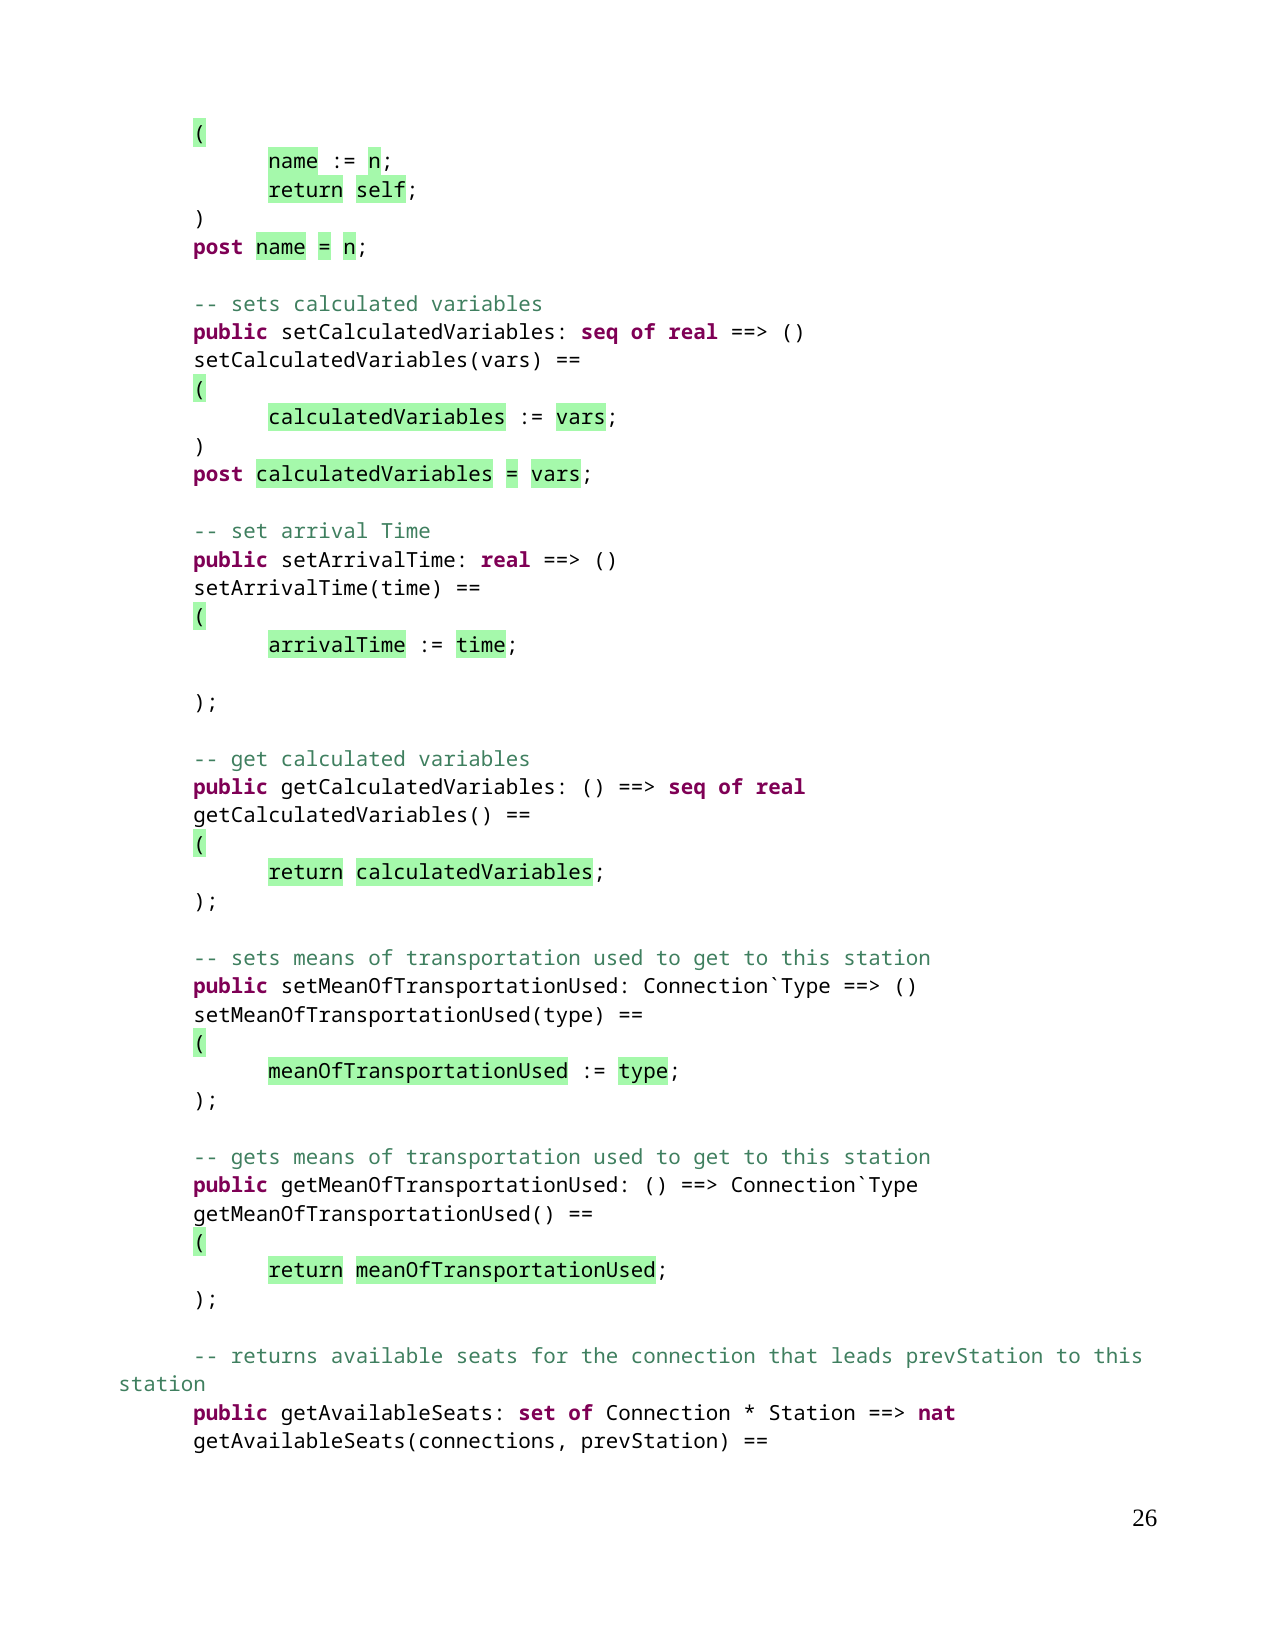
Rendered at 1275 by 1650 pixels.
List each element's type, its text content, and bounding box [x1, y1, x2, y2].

text public getCalculatedVariables: () ==> seq of real [118, 772, 1157, 801]
text ( [118, 829, 1157, 857]
text ( [118, 602, 1157, 630]
text public setArrivalTime: real ==> () [118, 545, 1157, 573]
text -- set arrival Time [118, 516, 1157, 545]
text setMeanOfTransportationUsed(type) == [118, 1000, 1157, 1028]
text name := n; [118, 147, 1157, 175]
text -- sets means of transportation used to get to this station [118, 943, 1157, 971]
text getMeanOfTransportationUsed() == [118, 1199, 1157, 1227]
text post name = n; [118, 232, 1157, 260]
text getCalculatedVariables() == [118, 801, 1157, 829]
text ) [118, 431, 1157, 459]
text meanOfTransportationUsed := type; [118, 1057, 1157, 1085]
text ); [118, 1085, 1157, 1113]
text -- get calculated variables [118, 744, 1157, 772]
text setArrivalTime(time) == [118, 573, 1157, 602]
text post calculatedVariables = vars; [118, 459, 1157, 488]
text getAvailableSeats(connections, prevStation) == [118, 1426, 1157, 1455]
text -- gets means of transportation used to get to this station [118, 1142, 1157, 1170]
text public getMeanOfTransportationUsed: () ==> Connection`Type [118, 1170, 1157, 1199]
text setCalculatedVariables(vars) == [118, 346, 1157, 374]
text calculatedVariables := vars; [118, 402, 1157, 431]
text arrivalTime := time; [118, 630, 1157, 658]
text ( [118, 374, 1157, 402]
text ( [118, 118, 1157, 147]
text return calculatedVariables; [118, 857, 1157, 886]
text ); [118, 886, 1157, 914]
text ( [118, 1227, 1157, 1256]
text public setCalculatedVariables: seq of real ==> () [118, 317, 1157, 346]
text ); [118, 687, 1157, 715]
text ); [118, 1284, 1157, 1312]
text -- returns available seats for the connection that leads prevStation to this station [118, 1341, 1157, 1398]
text ( [118, 1028, 1157, 1057]
text public setMeanOfTransportationUsed: Connection`Type ==> () [118, 971, 1157, 1000]
text public getAvailableSeats: set of Connection * Station ==> nat [118, 1398, 1157, 1426]
text return meanOfTransportationUsed; [118, 1256, 1157, 1284]
text return self; [118, 175, 1157, 203]
text -- sets calculated variables [118, 289, 1157, 317]
text ) [118, 203, 1157, 232]
